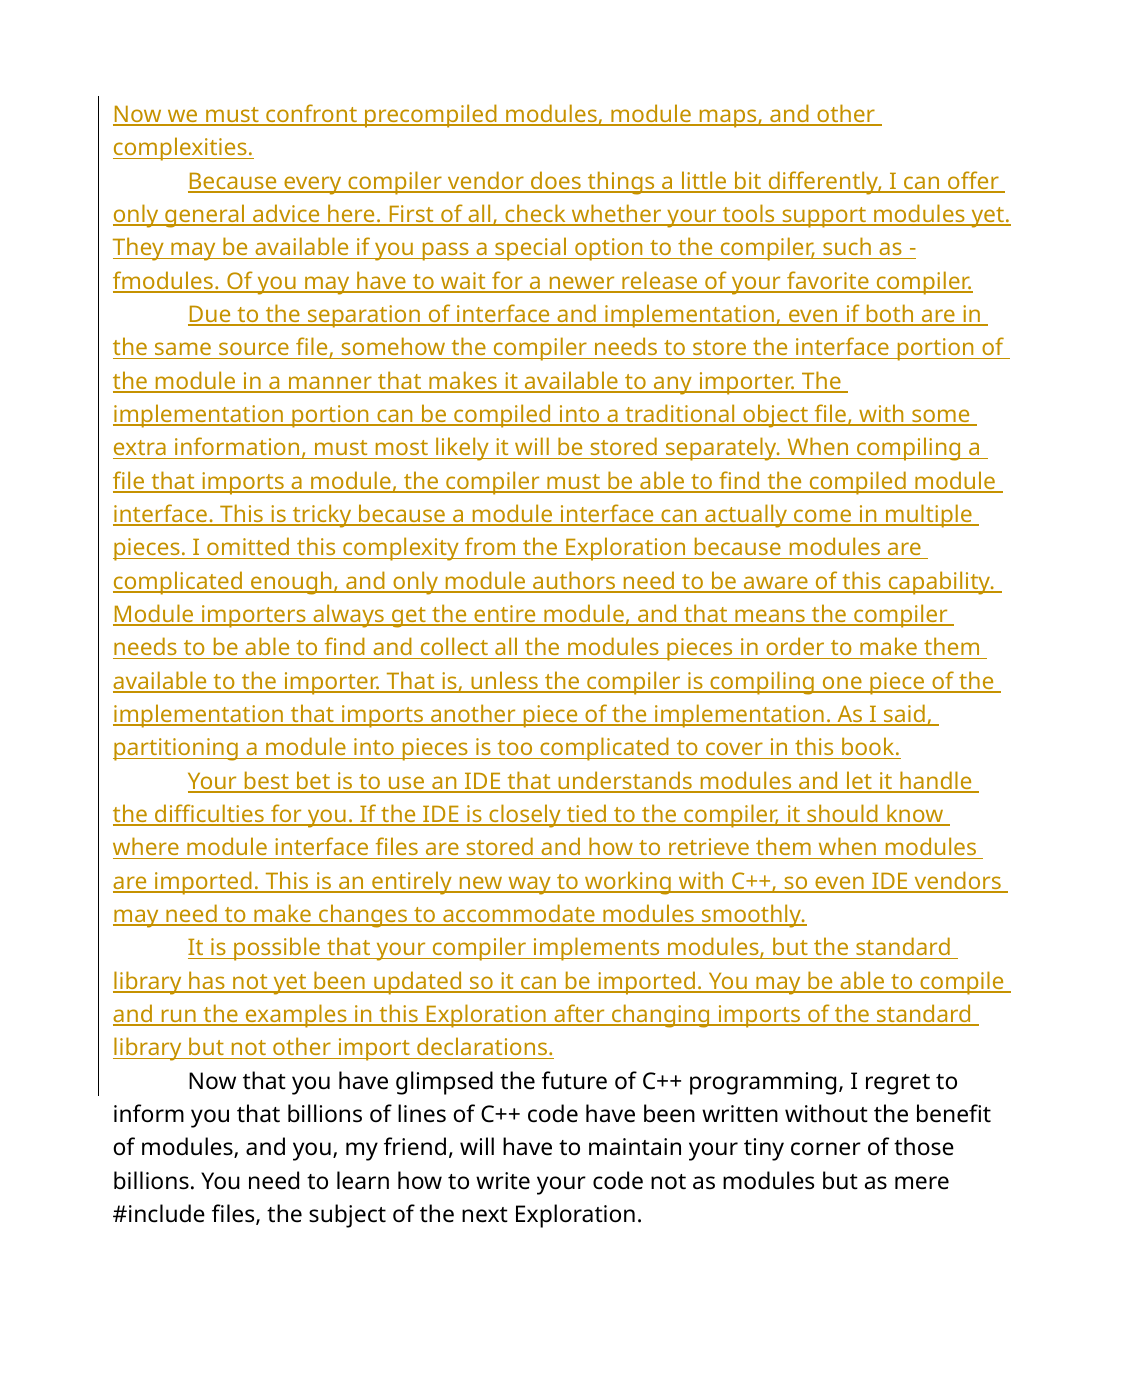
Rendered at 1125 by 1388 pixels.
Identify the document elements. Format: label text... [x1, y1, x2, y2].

text Your best bet is to use an IDE that understands modules and let it handle the difficulties for you. If the IDE is closely tied to the compiler, it should know where module interface files are stored and how to retrieve them when modules are imported. This is an entirely new way to working with C++, so even IDE vendors may need to make changes to accommodate modules smoothly. [112, 763, 1012, 929]
text It is possible that your compiler implements modules, but the standard library has not yet been updated so it can be imported. You may be able to compile and run the examples in this Exploration after changing imports of the standard library but not other import declarations. [112, 929, 1012, 1063]
text Now we must confront precompiled modules, module maps, and other complexities. [112, 96, 1012, 163]
text Because every compiler vendor does things a little bit differently, I can offer only general advice here. First of all, check whether your tools support modules yet. They may be available if you pass a special option to the compiler, such as -fmodules. Of you may have to wait for a newer release of your favorite compiler. [112, 163, 1012, 296]
text Due to the separation of interface and implementation, even if both are in the same source file, somehow the compiler needs to store the interface portion of the module in a manner that makes it available to any importer. The implementation portion can be compiled into a traditional object file, with some extra information, must most likely it will be stored separately. When compiling a file that imports a module, the compiler must be able to find the compiled module interface. This is tricky because a module interface can actually come in multiple pieces. I omitted this complexity from the Exploration because modules are complicated enough, and only module authors need to be aware of this capability. Module importers always get the entire module, and that means the compiler needs to be able to find and collect all the modules pieces in order to make them available to the importer. That is, unless the compiler is compiling one piece of the implementation that imports another piece of the implementation. As I said, partitioning a module into pieces is too complicated to cover in this book. [112, 296, 1012, 763]
text Now that you have glimpsed the future of C++ programming, I regret to inform you that billions of lines of C++ code have been written without the benefit of modules, and you, my friend, will have to maintain your tiny corner of those billions. You need to learn how to write your code not as modules but as mere #include files, the subject of the next Exploration. [112, 1063, 1012, 1229]
